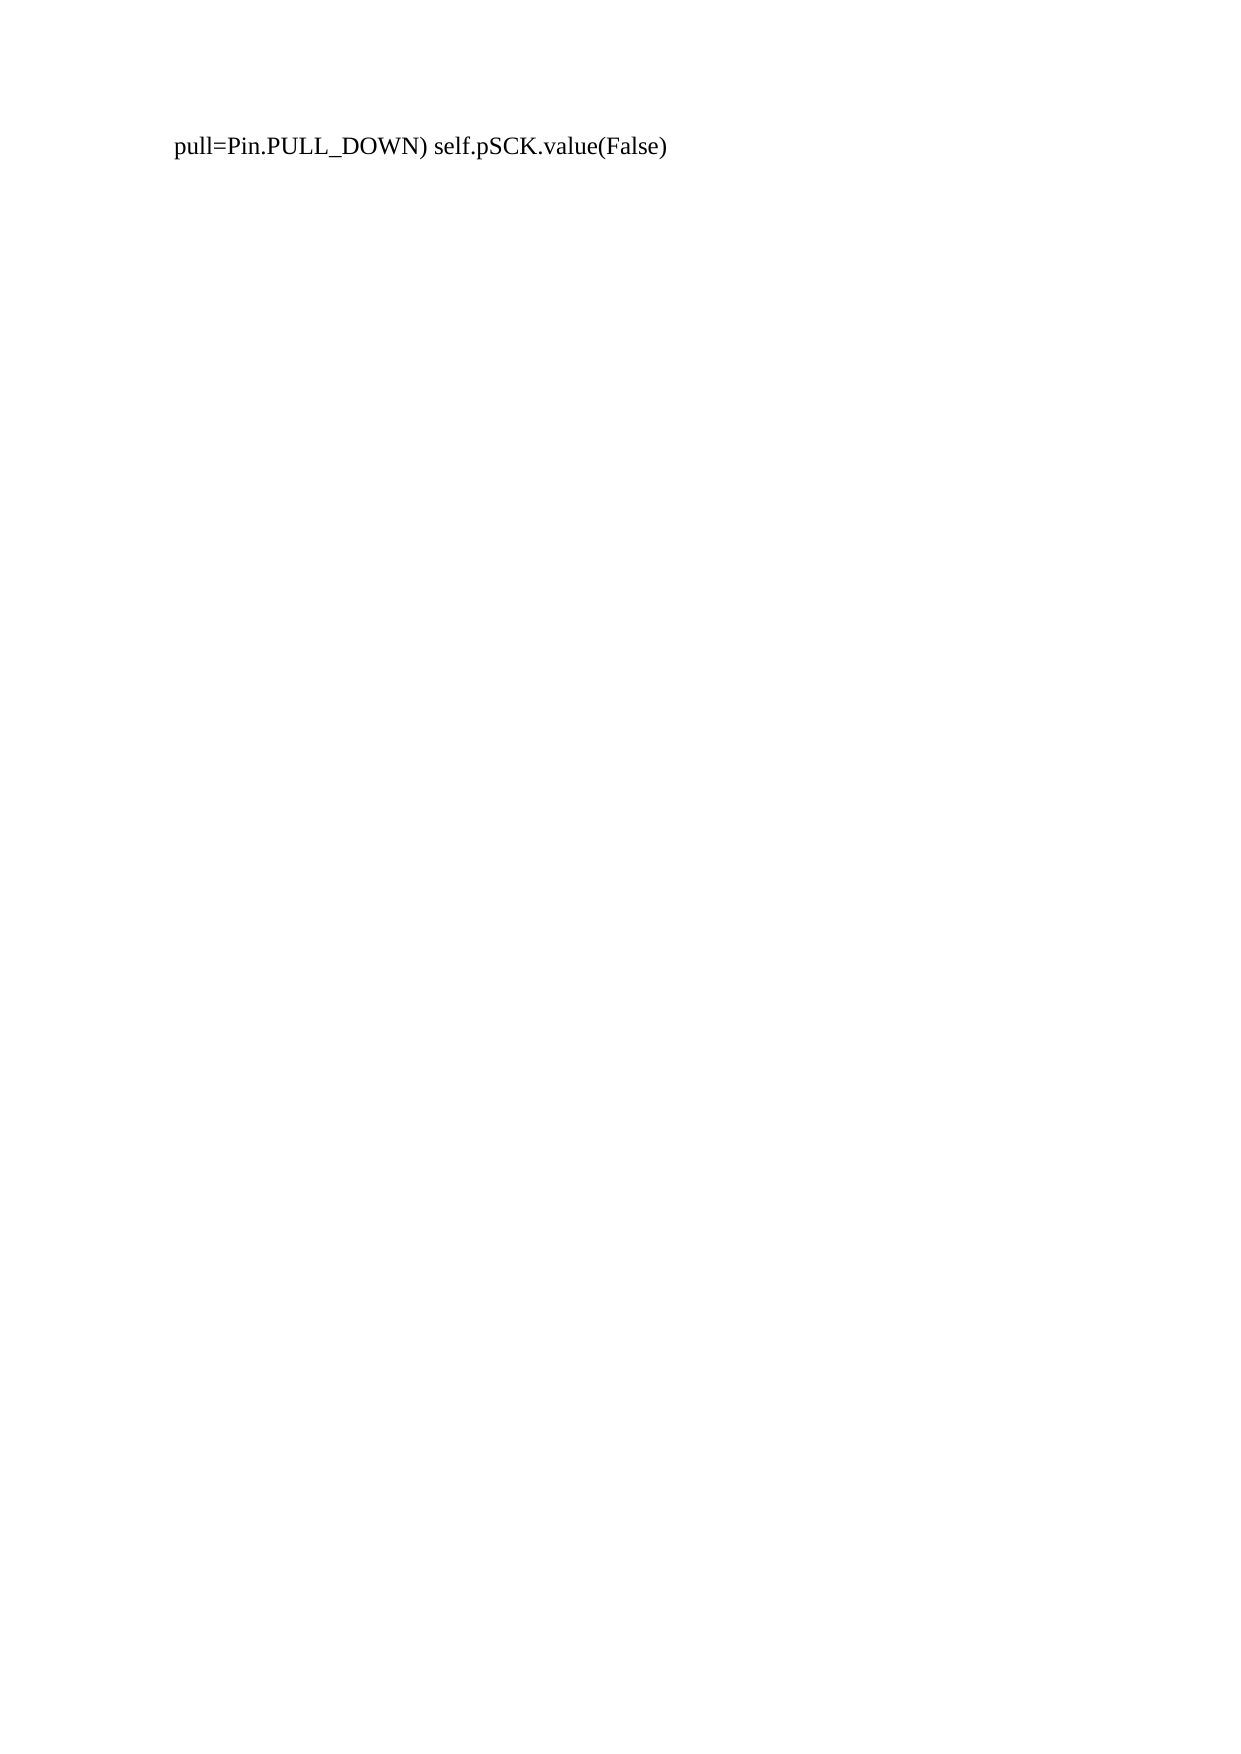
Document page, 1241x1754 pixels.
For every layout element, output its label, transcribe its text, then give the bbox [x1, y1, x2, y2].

text pull=Pin.PULL_DOWN) self.pSCK.value(False) [174, 131, 806, 160]
